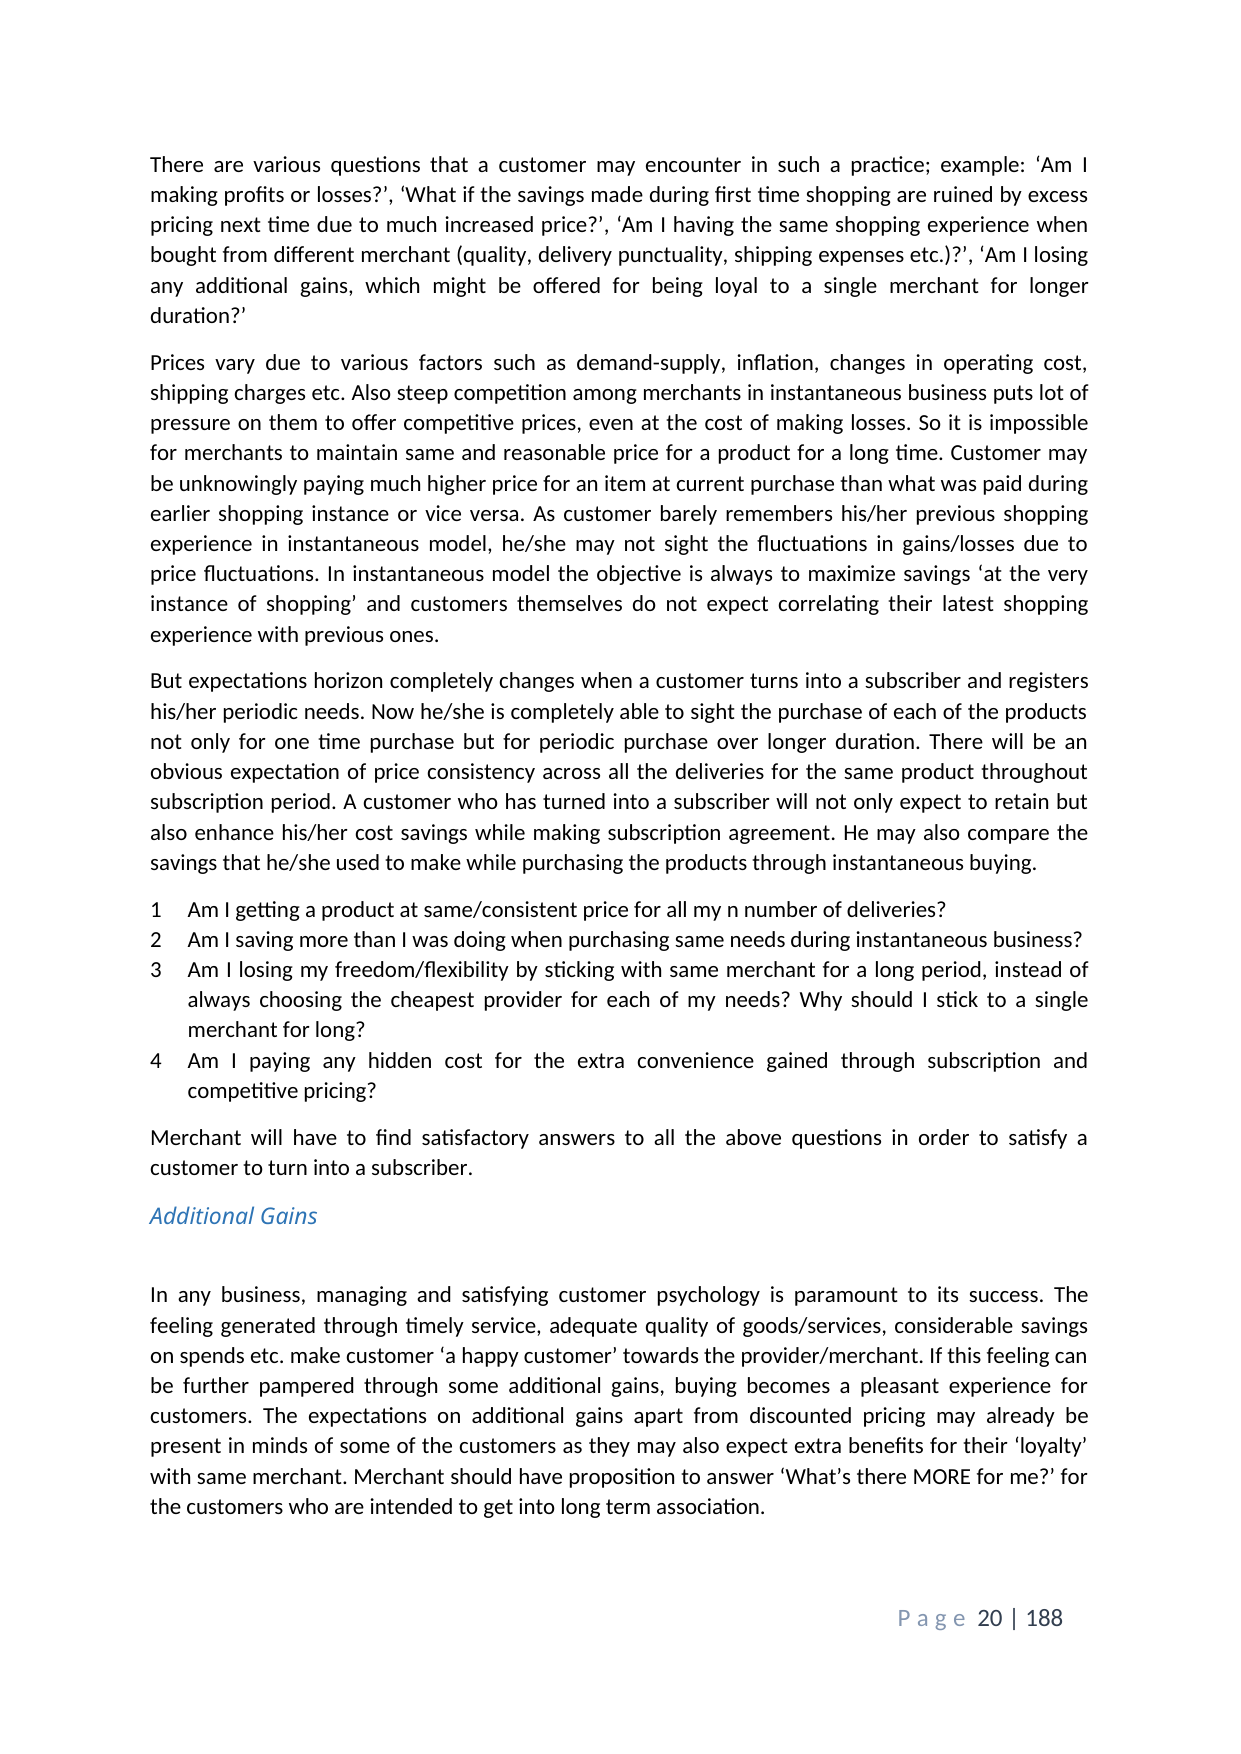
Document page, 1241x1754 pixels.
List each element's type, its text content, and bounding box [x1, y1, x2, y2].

list Am I saving more than I was doing when purchasing same needs during instantaneous business? [150, 925, 1090, 953]
text There are various questions that a customer may encounter in such a practice; example: ‘Am I making profits or losses?’, ‘What if the savings made during first time shopping are ruined by excess pricing next time due to much increased price?’, ‘Am I having the same shopping experience when bought from different merchant (quality, delivery punctuality, shipping expenses etc.)?’, ‘Am I losing any additional gains, which might be offered for being loyal to a single merchant for longer duration?’ [150, 150, 1090, 329]
text Merchant will have to find satisfactory answers to all the above questions in order to satisfy a customer to turn into a subscriber. [150, 1123, 1090, 1181]
text Prices vary due to various factors such as demand-supply, inflation, changes in operating cost, shipping charges etc. Also steep competition among merchants in instantaneous business puts lot of pressure on them to offer competitive prices, even at the cost of making losses. So it is impossible for merchants to maintain same and reasonable price for a product for a long time. Customer may be unknowingly paying much higher price for an item at current purchase than what was paid during earlier shopping instance or vice versa. As customer barely remembers his/her previous shopping experience in instantaneous model, he/she may not sight the fluctuations in gains/losses due to price fluctuations. In instantaneous model the objective is always to maximize savings ‘at the very instance of shopping’ and customers themselves do not expect correlating their latest shopping experience with previous ones. [150, 348, 1090, 648]
list Am I getting a product at same/consistent price for all my n number of deliveries? [150, 895, 1090, 923]
text In any business, managing and satisfying customer psychology is paramount to its success. The feeling generated through timely service, adequate quality of goods/services, considerable savings on spends etc. make customer ‘a happy customer’ towards the provider/merchant. If this feeling can be further pampered through some additional gains, buying becomes a pleasant experience for customers. The expectations on additional gains apart from discounted pricing may already be present in minds of some of the customers as they may also expect extra benefits for their ‘loyalty’ with same merchant. Merchant should have proposition to answer ‘What’s there MORE for me?’ for the customers who are intended to get into long term association. [150, 1281, 1090, 1520]
text But expectations horizon completely changes when a customer turns into a subscriber and registers his/her periodic needs. Now he/she is completely able to sight the purchase of each of the products not only for one time purchase but for periodic purchase over longer duration. There will be an obvious expectation of price consistency across all the deliveries for the same product throughout subscription period. A customer who has turned into a subscriber will not only expect to retain but also enhance his/her cost savings while making subscription agreement. He may also compare the savings that he/she used to make while purchasing the products through instantaneous buying. [150, 667, 1090, 876]
list Am I losing my freedom/flexibility by sticking with same merchant for a long period, instead of always choosing the cheapest provider for each of my needs? Why should I stick to a single merchant for long? [150, 955, 1090, 1044]
list Am I paying any hidden cost for the extra convenience gained through subscription and competitive pricing? [150, 1046, 1090, 1104]
subtitle Additional Gains [150, 1200, 1090, 1231]
